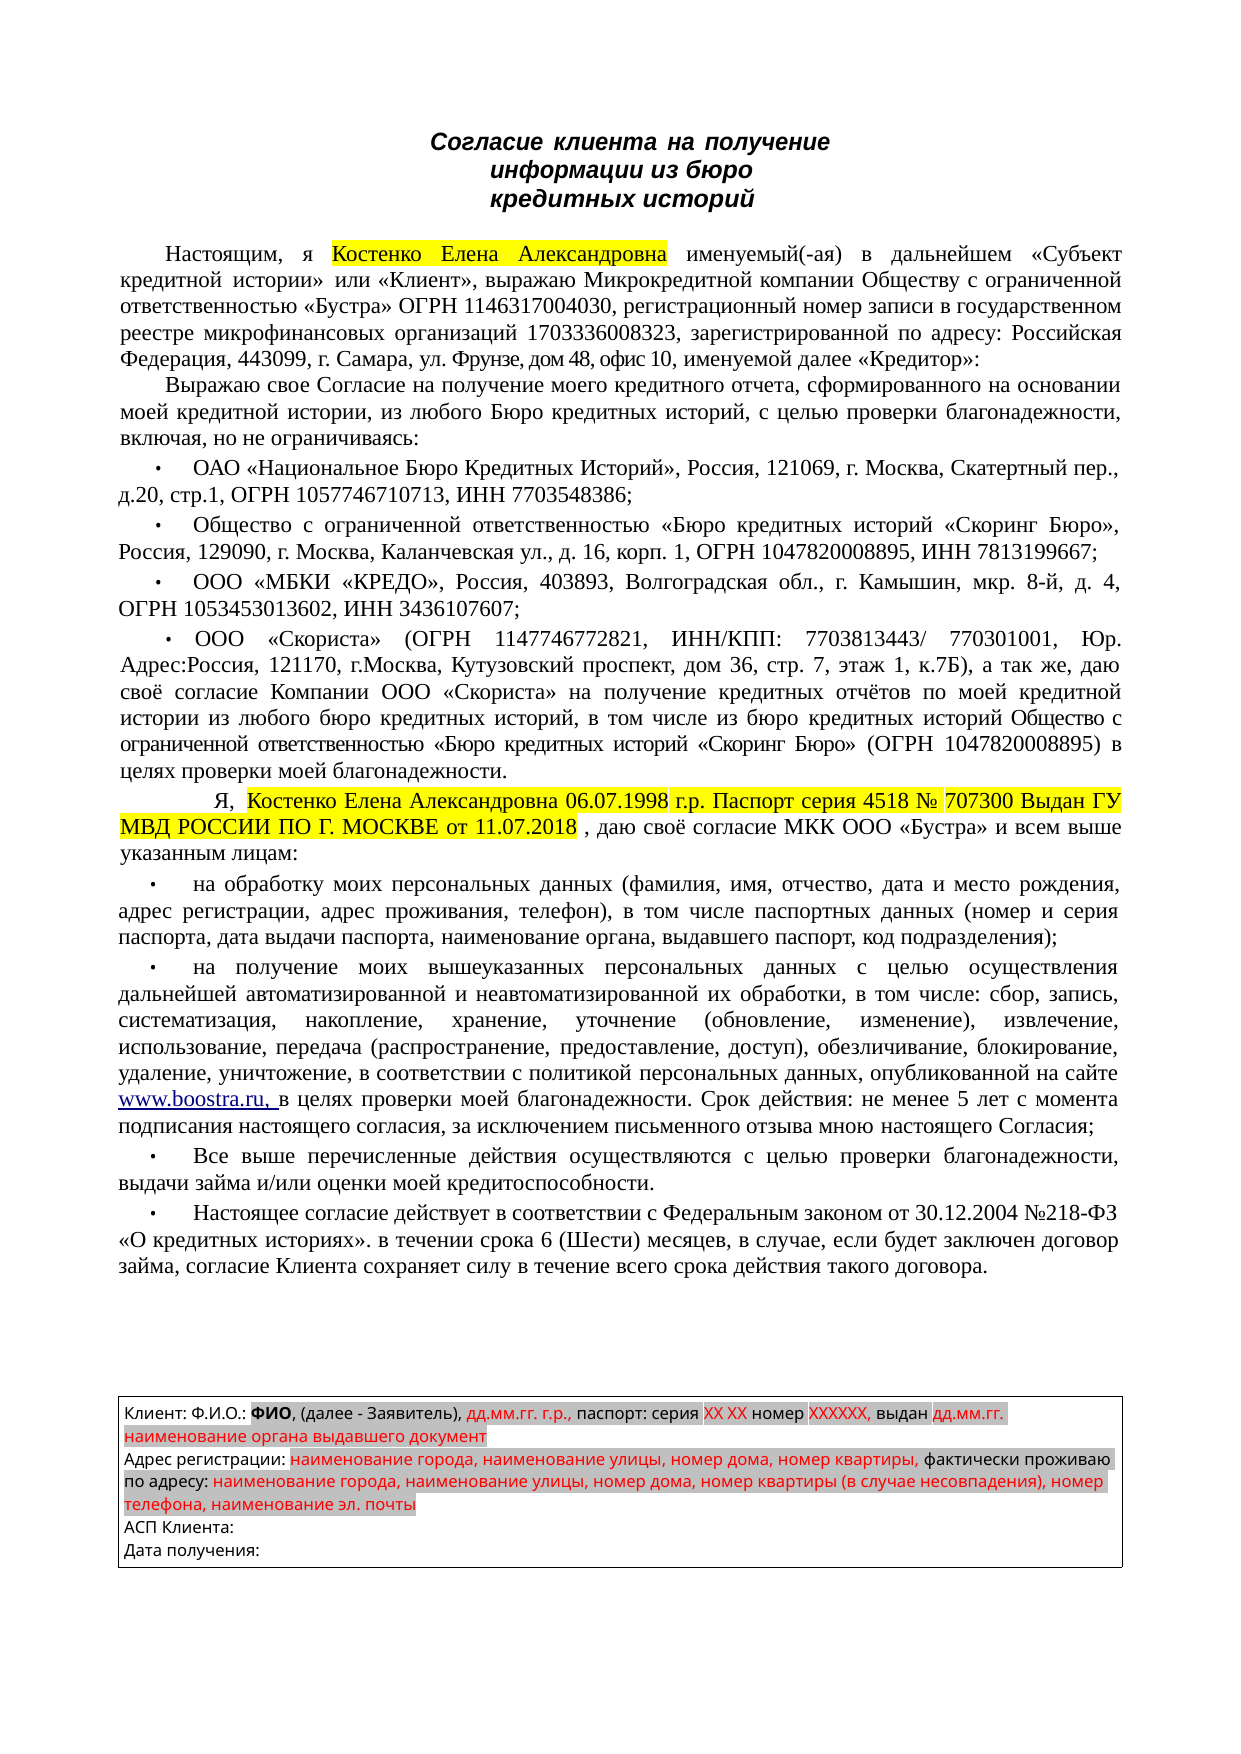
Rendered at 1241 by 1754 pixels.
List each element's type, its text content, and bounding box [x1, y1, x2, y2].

table_header Клиент: Ф.И.О.: ФИО, (далее - Заявитель), дд.мм.гг. г.р., паспорт: серия ХХ ХХ номер ХХХХХХ, выдан дд.мм.гг. наименование органа выдавшего документ Адрес регистрации: наименование города, наименование улицы, номер дома, номер квартиры, фактически проживаю по адресу: наименование города, наименование улицы, номер дома, номер квартиры (в случае несовпадения), номер телефона, наименование эл. почты АСП Клиента: Дата получения: [119, 1397, 1122, 1567]
list Общество с ограниченной ответственностью «Бюро кредитных историй «Скоринг Бюро», Россия, 129090, г. Москва, Каланчевская ул., д. 16, корп. 1, ОГРН 1047820008895, ИНН 7813199667; [118, 511, 1121, 564]
list на обработку моих персональных данных (фамилия, имя, отчество, дата и место рождения, адрес регистрации, адрес проживания, телефон), в том числе паспортных данных (номер и серия паспорта, дата выдачи паспорта, наименование органа, выдавшего паспорт, код подразделения); [118, 870, 1121, 949]
list на получение моих вышеуказанных персональных данных с целью осуществления дальнейшей автоматизированной и неавтоматизированной их обработки, в том числе: сбор, запись, систематизация, накопление, хранение, уточнение (обновление, изменение), извлечение, использование, передача (распространение, предоставление, доступ), обезличивание, блокирование, удаление, уничтожение, в соответствии с политикой персональных данных, опубликованной на сайте www.boostra.ru, в целях проверки моей благонадежности. Срок действия: не менее 5 лет с момента подписания настоящего согласия, за исключением письменного отзыва мною настоящего Согласия; [118, 953, 1119, 1138]
list ООО «Скориста» (ОГРН 1147746772821, ИНН/КПП: 7703813443/ 770301001, Юр. Адрес:Россия, 121170, г.Москва, Кутузовский проспект, дом 36, стр. 7, этаж 1, к.7Б), а так же, даю своё согласие Компании ООО «Скориста» на получение кредитных отчётов по моей кредитной истории из любого бюро кредитных историй, в том числе из бюро кредитных историй Общество с ограниченной ответственностью «Бюро кредитных историй «Скоринг Бюро» (ОГРН 1047820008895) в целях проверки моей благонадежности. [120, 625, 1122, 783]
list Все выше перечисленные действия осуществляются с целью проверки благонадежности, выдачи займа и/или оценки моей кредитоспособности. [118, 1142, 1119, 1195]
list Настоящее согласие действует в соответствии с Федеральным законом от 30.12.2004 №218-ФЗ «О кредитных историях». в течении срока 6 (Шести) месяцев, в случае, если будет заключен договор займа, согласие Клиента сохраняет силу в течение всего срока действия такого договора. [118, 1199, 1119, 1278]
list ООО «МБКИ «КРЕДО», Россия, 403893, Волгоградская обл., г. Камышин, мкр. 8-й, д. 4, ОГРН 1053453013602, ИНН 3436107607; [118, 568, 1121, 621]
text Согласие клиента на получение информации из бюро кредитных историй [384, 126, 881, 213]
text Выражаю свое Согласие на получение моего кредитного отчета, сформированного на основании моей кредитной истории, из любого Бюро кредитных историй, с целью проверки благонадежности, включая, но не ограничиваясь: [120, 371, 1122, 450]
text Настоящим, я Костенко Елена Александровна именуемый(-ая) в дальнейшем «Субъект кредитной истории» или «Клиент», выражаю Микрокредитной компании Обществу с ограниченной ответственностью «Бустра» ОГРН 1146317004030, регистрационный номер записи в государственном реестре микрофинансовых организаций 1703336008323, зарегистрированной по адресу: Российская Федерация, 443099, г. Самара, ул. Фрунзе, дом 48, офис 10, именуемой далее «Кредитор»: [120, 239, 1122, 371]
text Я, Костенко Елена Александровна 06.07.1998 г.р. Паспорт серия 4518 № 707300 Выдан ГУ МВД РОССИИ ПО Г. МОСКВЕ от 11.07.2018 , даю своё согласие МКК ООО «Бустра» и всем выше указанным лицам: [120, 787, 1122, 866]
list ОАО «Национальное Бюро Кредитных Историй», Россия, 121069, г. Москва, Скатертный пер., д.20, стр.1, ОГРН 1057746710713, ИНН 7703548386; [118, 454, 1119, 507]
